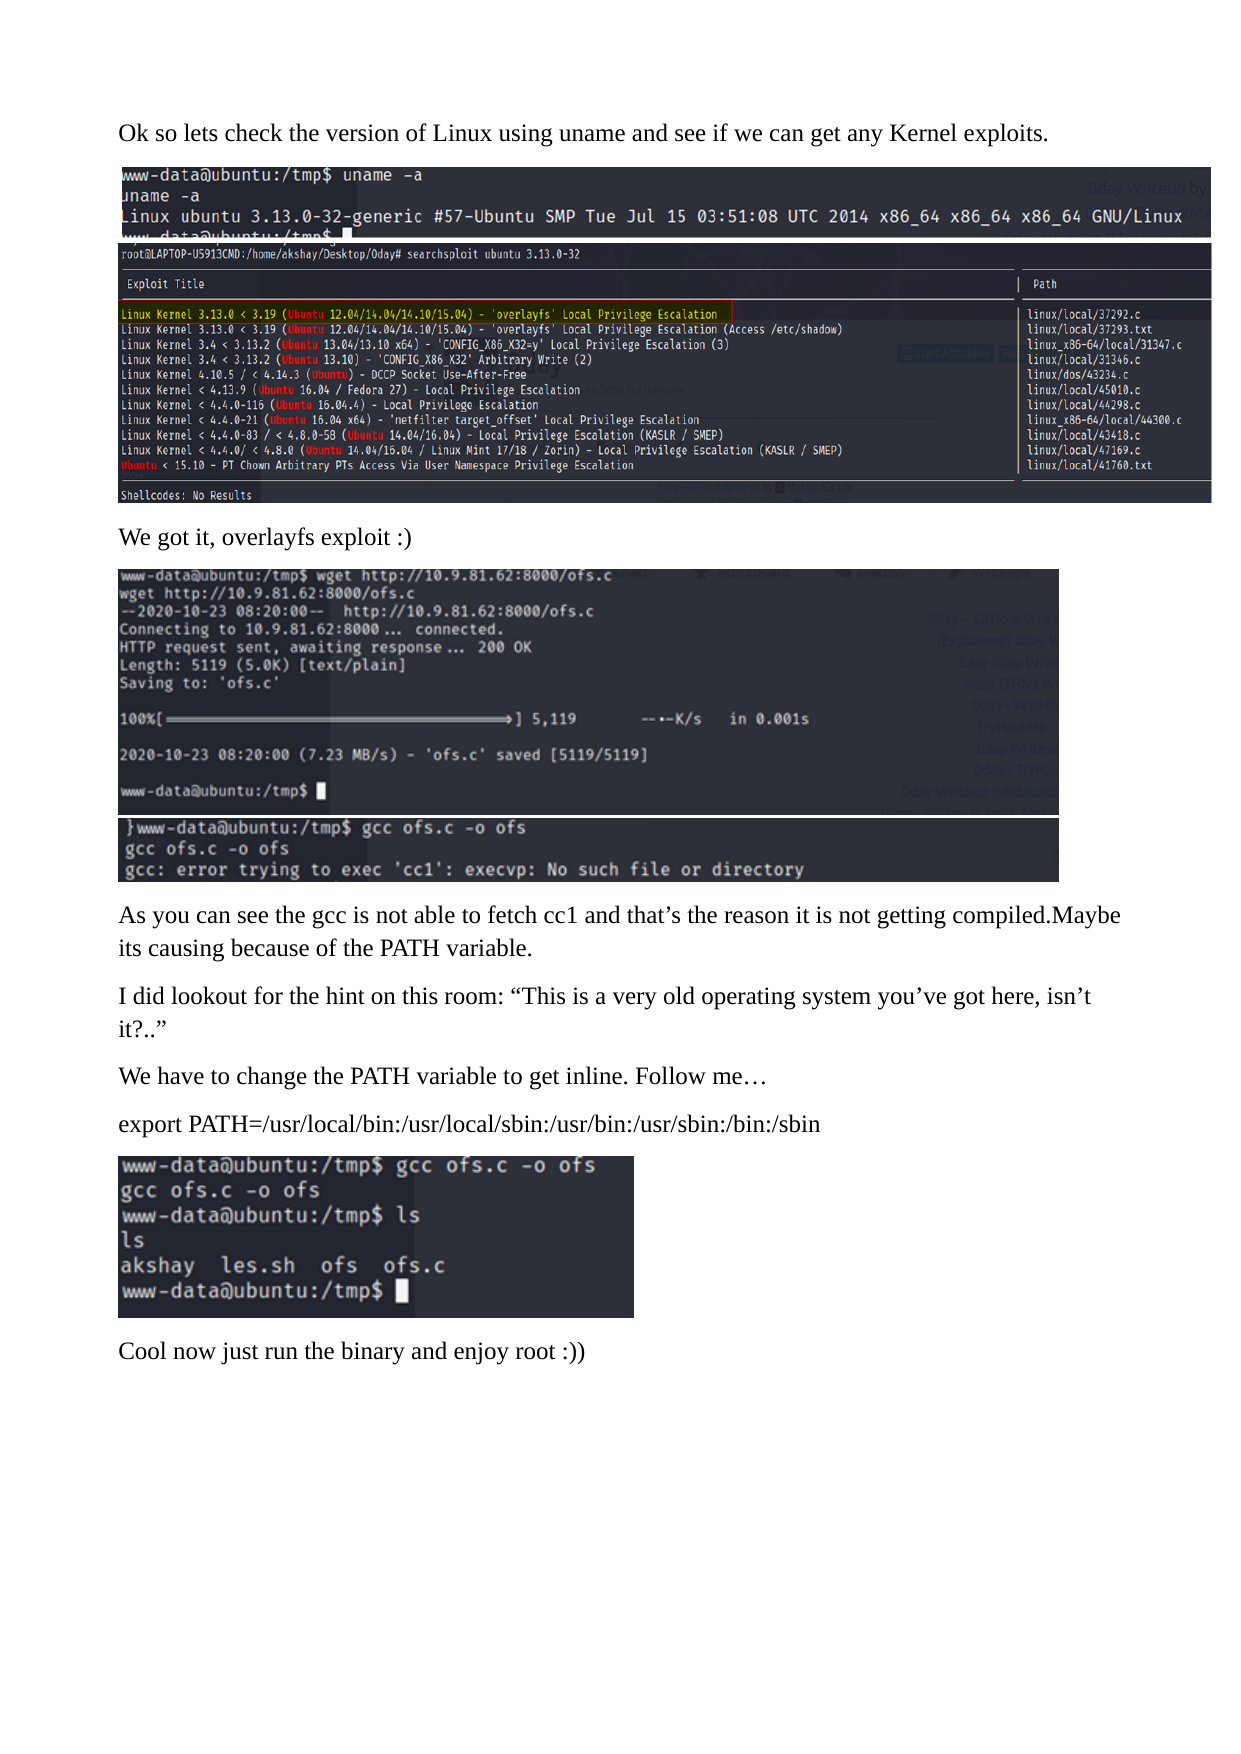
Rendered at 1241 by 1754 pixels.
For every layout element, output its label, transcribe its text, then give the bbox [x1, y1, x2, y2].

text export PATH=/usr/local/bin:/usr/local/sbin:/usr/bin:/usr/sbin:/bin:/sbin [118, 1109, 1122, 1138]
picture [118, 241, 1212, 503]
picture [118, 1156, 634, 1318]
picture [118, 569, 1059, 815]
text Cool now just run the binary and enjoy root :)) [118, 1336, 1122, 1365]
text Ok so lets check the version of Linux using uname and see if we can get any Kernel exploits. [118, 118, 1122, 147]
text I did lookout for the hint on this room: “This is a very old operating system you’ve got here, isn’t it?..” [118, 981, 1122, 1043]
text We got it, overlayfs exploit :) [118, 522, 1122, 550]
text As you can see the gcc is not able to fetch cc1 and that’s the reason it is not getting compiled.Maybe its causing because of the PATH variable. [118, 900, 1122, 962]
picture [118, 818, 1059, 882]
text We have to change the PATH variable to get inline. Follow me… [118, 1061, 1122, 1090]
picture [118, 165, 1212, 238]
